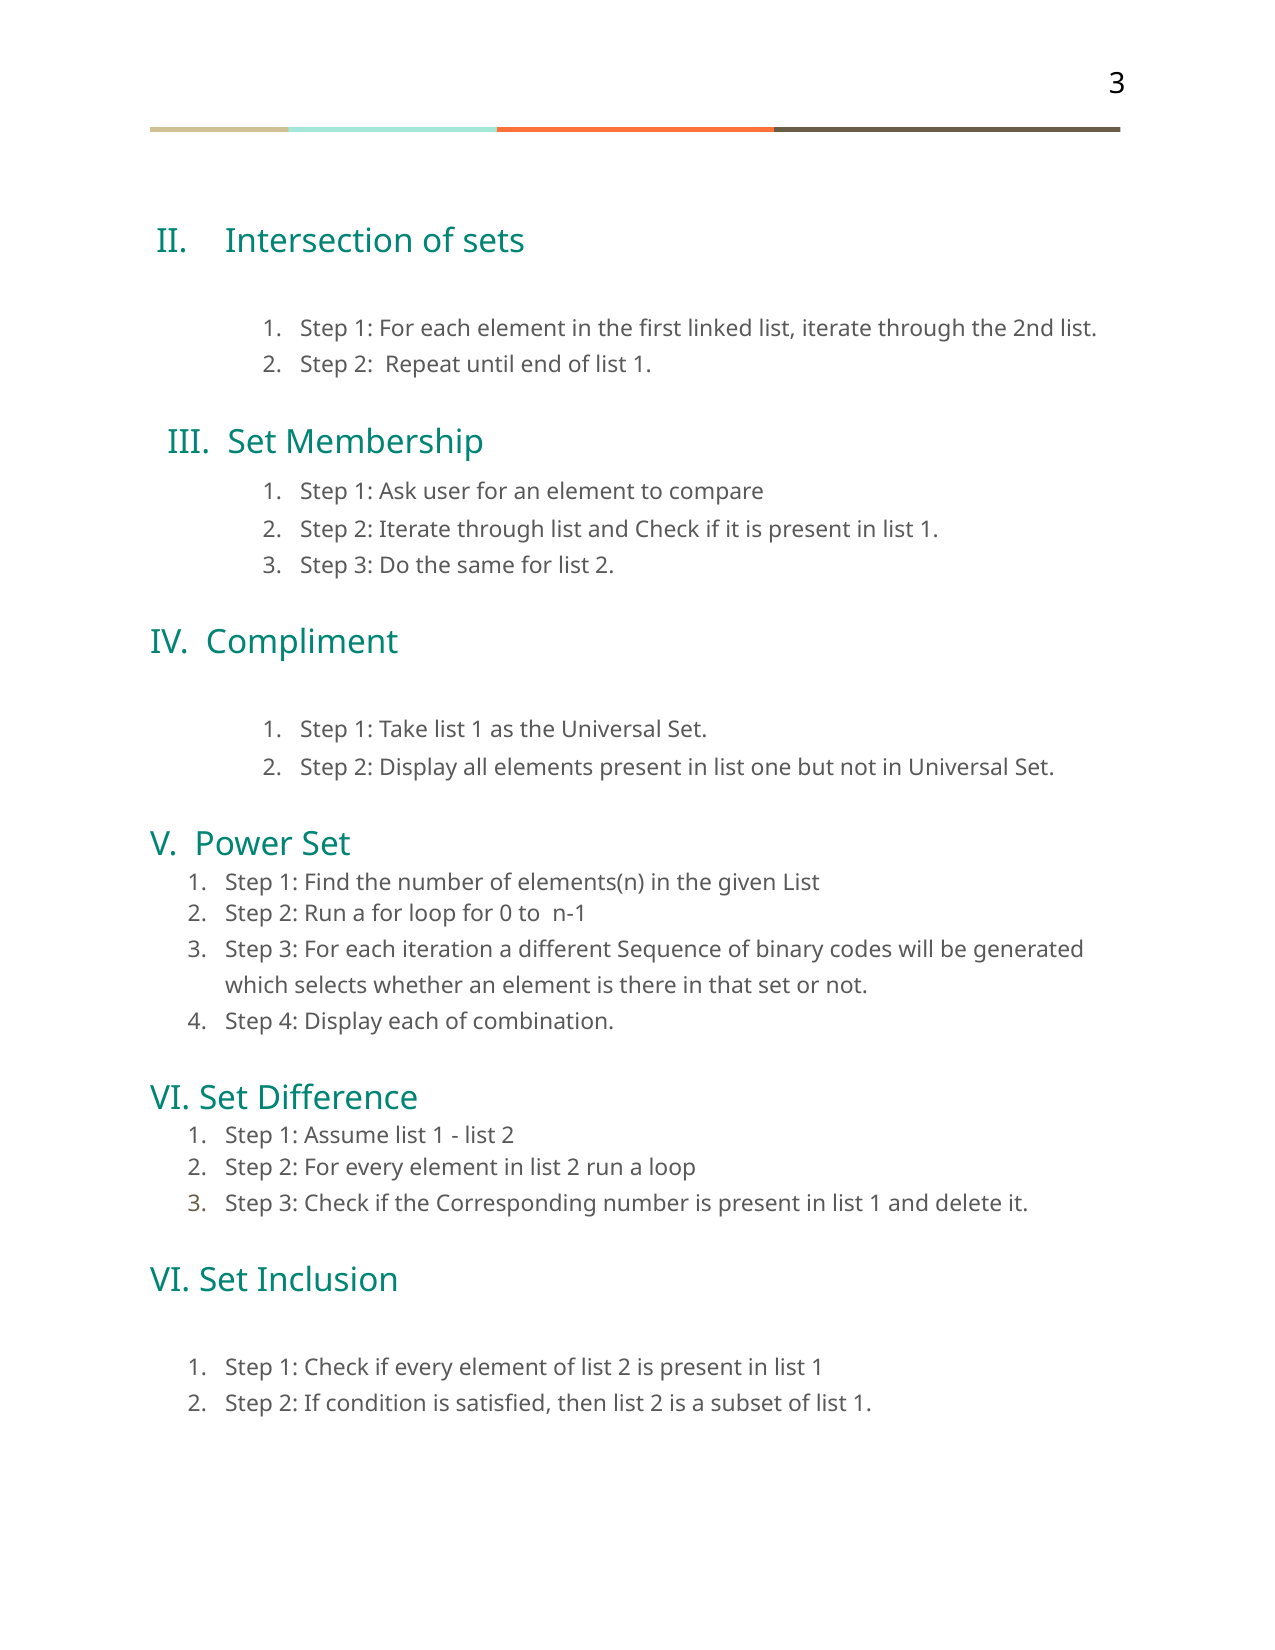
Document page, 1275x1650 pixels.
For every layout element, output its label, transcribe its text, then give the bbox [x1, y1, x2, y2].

subtitle III. Set Membership [150, 417, 1125, 463]
list Step 2: If condition is satisfied, then list 2 is a subset of list 1. [187, 1387, 1125, 1418]
subtitle Intersection of sets [187, 217, 1125, 262]
list Step 1: Take list 1 as the Universal Set. [262, 713, 1125, 745]
list Step 4: Display each of combination. [187, 1005, 1125, 1036]
picture [150, 127, 1121, 132]
list Step 1: Ask user for an element to compare [262, 475, 1125, 507]
subtitle Step 1: Assume list 1 - list 2 [187, 1119, 1125, 1151]
list Step 3: For each iteration a different Sequence of binary codes will be generated which selects whether an element is there in that set or not. [187, 933, 1125, 1000]
subtitle V. Power Set [150, 820, 1125, 866]
list Step 2: Repeat until end of list 1. [262, 348, 1125, 379]
subtitle VI. Set Inclusion [150, 1256, 1125, 1301]
subtitle Step 1: Find the number of elements(n) in the given List [187, 866, 1125, 897]
list Step 1: For each element in the first linked list, iterate through the 2nd list. [262, 312, 1125, 343]
list Step 2: For every element in list 2 run a loop [187, 1151, 1125, 1182]
list Step 3: Check if the Corresponding number is present in list 1 and delete it. [187, 1187, 1125, 1218]
list Step 2: Iterate through list and Check if it is present in list 1. [262, 513, 1125, 544]
list Step 1: Check if every element of list 2 is present in list 1 [187, 1351, 1125, 1382]
list Step 2: Run a for loop for 0 to n-1 [187, 897, 1125, 928]
list Step 2: Display all elements present in list one but not in Universal Set. [262, 751, 1125, 782]
list Step 3: Do the same for list 2. [262, 549, 1125, 580]
subtitle VI. Set Difference [150, 1074, 1125, 1119]
subtitle IV. Compliment [150, 618, 1125, 663]
